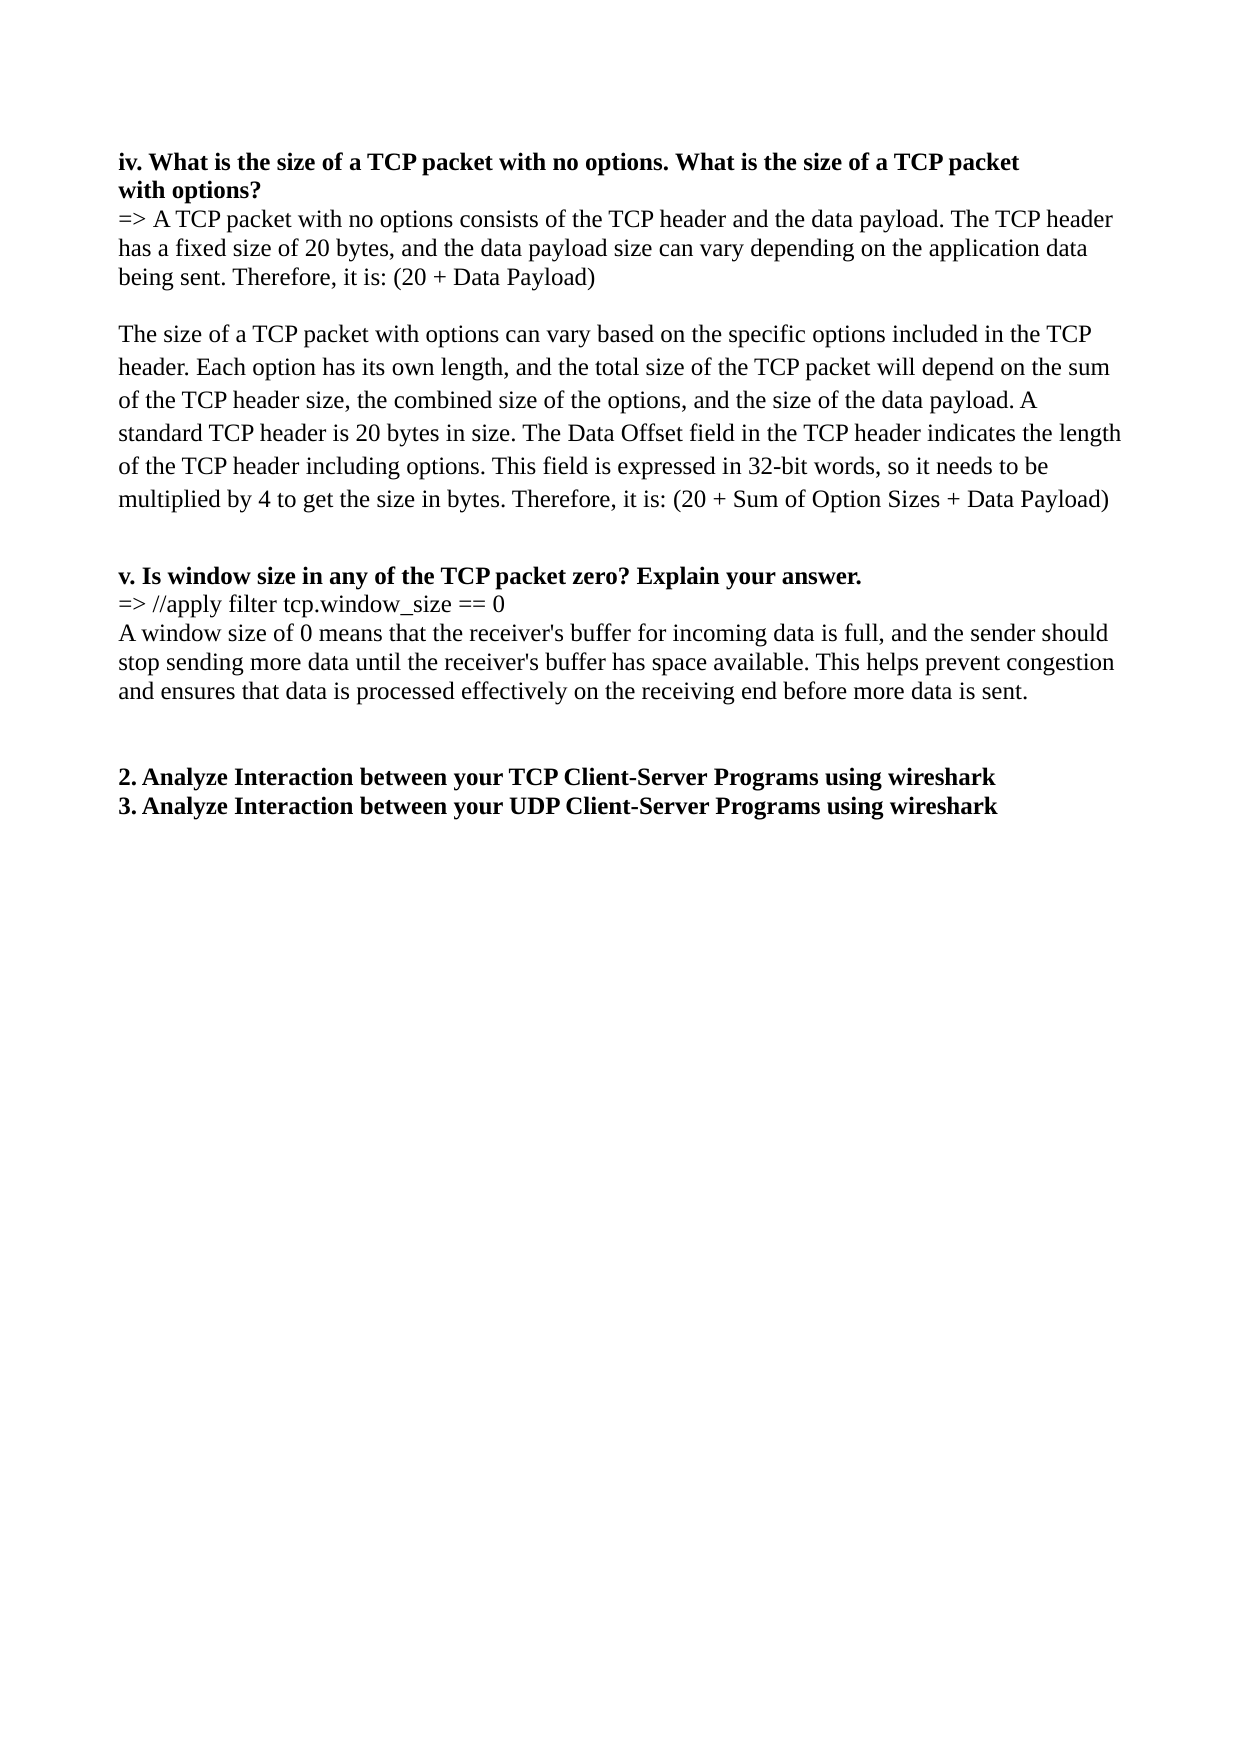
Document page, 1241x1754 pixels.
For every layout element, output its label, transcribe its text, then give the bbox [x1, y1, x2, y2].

text The size of a TCP packet with options can vary based on the specific options included in the TCP header. Each option has its own length, and the total size of the TCP packet will depend on the sum of the TCP header size, the combined size of the options, and the size of the data payload. A standard TCP header is 20 bytes in size. The Data Offset field in the TCP header indicates the length of the TCP header including options. This field is expressed in 32-bit words, so it needs to be multiplied by 4 to get the size in bytes. Therefore, it is: (20 + Sum of Option Sizes + Data Payload) [118, 319, 1122, 513]
text 2. Analyze Interaction between your TCP Client-Server Programs using wireshark [118, 762, 1122, 791]
text 3. Analyze Interaction between your UDP Client-Server Programs using wireshark [118, 791, 1122, 819]
text A window size of 0 means that the receiver's buffer for incoming data is full, and the sender should stop sending more data until the receiver's buffer has space available. This helps prevent congestion and ensures that data is processed effectively on the receiving end before more data is sent. [118, 618, 1122, 704]
text => //apply filter tcp.window_size == 0 [118, 589, 1122, 618]
text iv. What is the size of a TCP packet with no options. What is the size of a TCP packet [118, 147, 1122, 176]
text with options? [118, 176, 1122, 204]
text v. Is window size in any of the TCP packet zero? Explain your answer. [118, 561, 1122, 589]
text => A TCP packet with no options consists of the TCP header and the data payload. The TCP header has a fixed size of 20 bytes, and the data payload size can vary depending on the application data being sent. Therefore, it is: (20 + Data Payload) [118, 204, 1122, 291]
